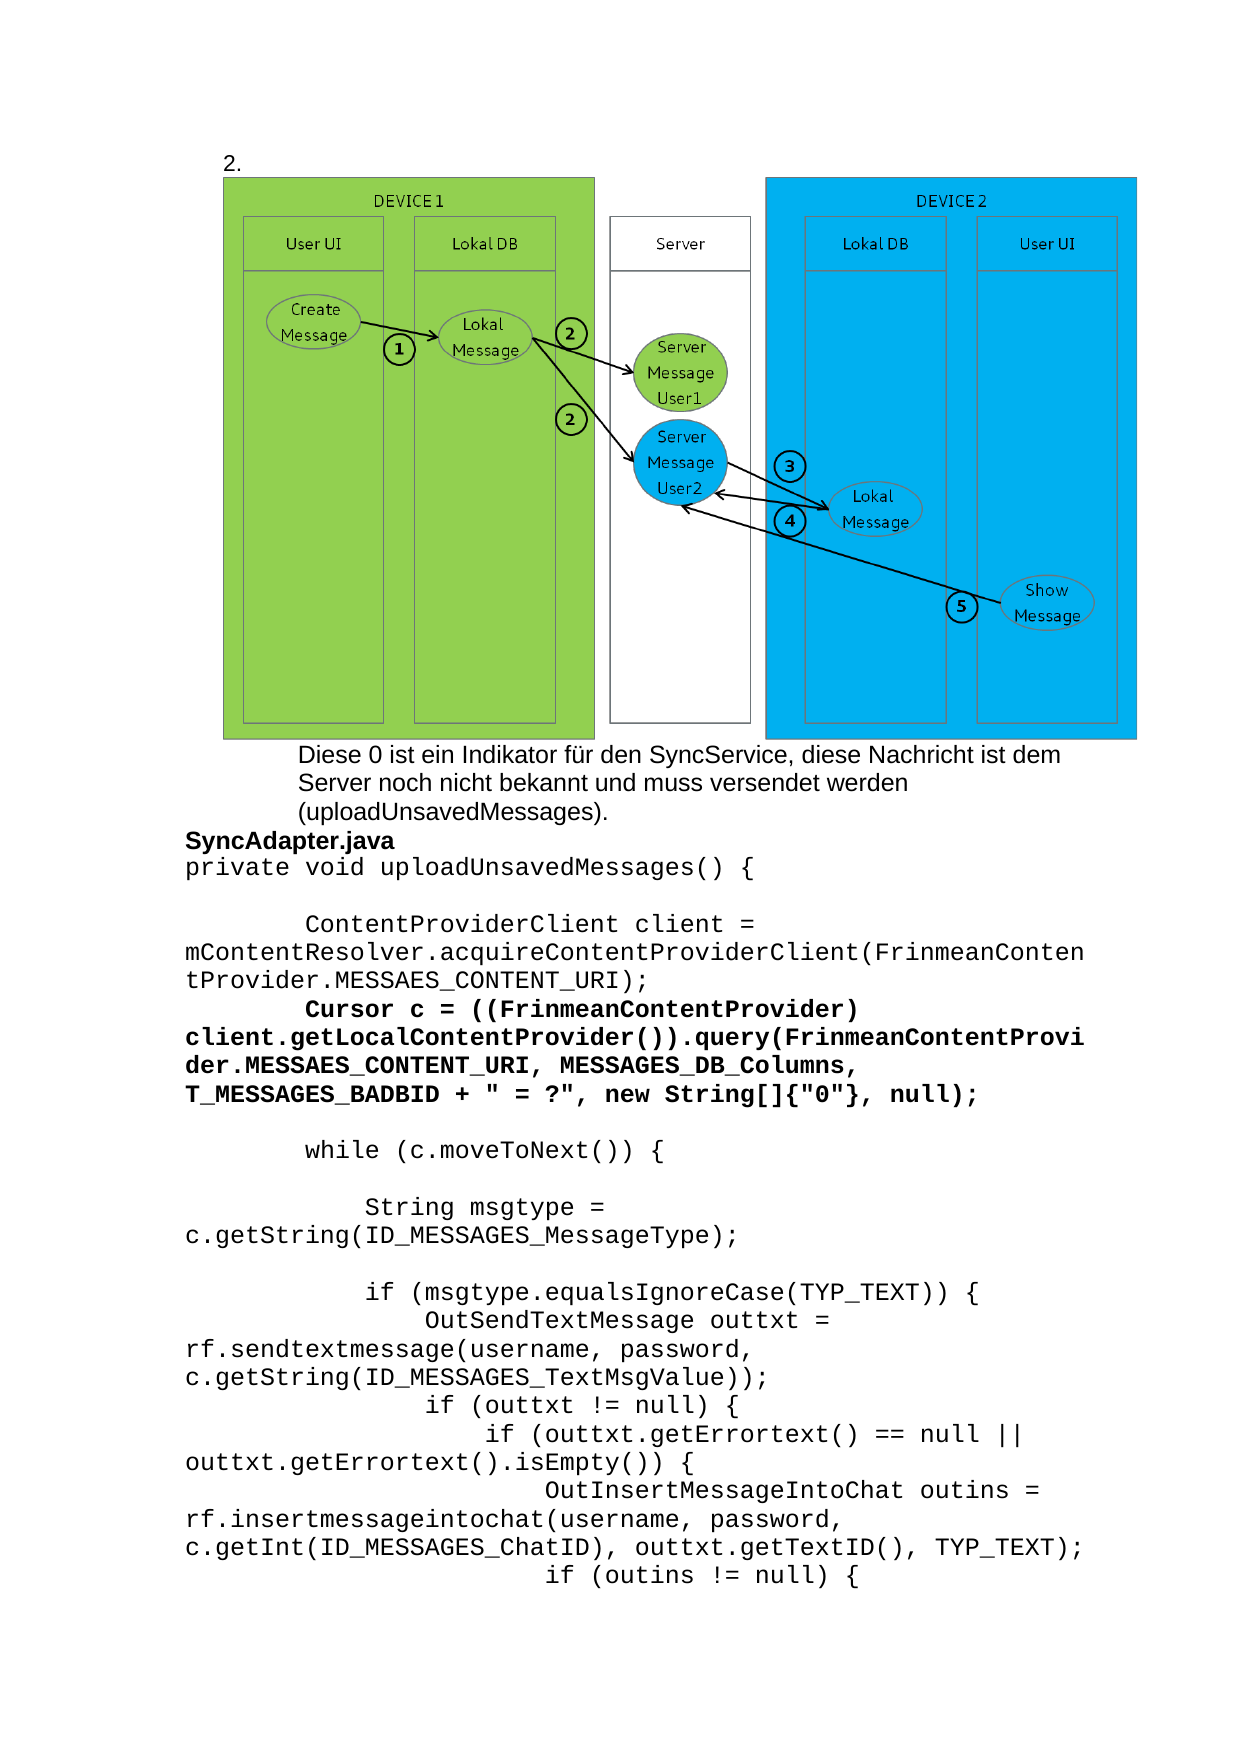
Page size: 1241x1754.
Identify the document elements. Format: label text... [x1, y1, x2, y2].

list Diese 0 ist ein Indikator für den SyncService, diese Nachricht ist dem Server noch nicht bekannt und muss versendet werden (uploadUnsavedMessages). [223, 148, 1093, 478]
list if (outins != null) { [185, 1563, 1093, 1591]
list private void uploadUnsavedMessages() { [185, 855, 1093, 883]
list Cursor c = ((FrinmeanContentProvider) client.getLocalContentProvider()).query(FrinmeanContentProvider.MESSAES_CONTENT_URI, MESSAGES_DB_Columns, T_MESSAGES_BADBID + " = ?", new String[]{"0"}, null); [185, 996, 1093, 1110]
list Diese 0 ist ein Indikator für den SyncService, diese Nachricht ist dem Server noch nicht bekannt und muss versendet werden (uploadUnsavedMessages). [611, 272, 750, 471]
list Diese 0 ist ein Indikator für den SyncService, diese Nachricht ist dem Server noch nicht bekannt und muss versendet werden (uploadUnsavedMessages). [223, 418, 1093, 826]
list Diese 0 ist ein Indikator für den SyncService, diese Nachricht ist dem Server noch nicht bekannt und muss versendet werden (uploadUnsavedMessages). [611, 437, 750, 722]
list while (c.moveToNext()) { [185, 1138, 1093, 1166]
list String msgtype = c.getString(ID_MESSAGES_MessageType); [185, 1195, 1093, 1251]
list if (outtxt != null) { [185, 1393, 1093, 1421]
list if (outtxt.getErrortext() == null || outtxt.getErrortext().isEmpty()) { [185, 1421, 1093, 1478]
list ContentProviderClient client = mContentResolver.acquireContentProviderClient(FrinmeanContentProvider.MESSAES_CONTENT_URI); [185, 911, 1093, 996]
list if (msgtype.equalsIgnoreCase(TYP_TEXT)) { [185, 1280, 1093, 1308]
list Diese 0 ist ein Indikator für den SyncService, diese Nachricht ist dem Server noch nicht bekannt und muss versendet werden (uploadUnsavedMessages). [611, 217, 750, 270]
list OutSendTextMessage outtxt = rf.sendtextmessage(username, password, c.getString(ID_MESSAGES_TextMsgValue)); [185, 1308, 1093, 1393]
list OutInsertMessageIntoChat outins = rf.insertmessageintochat(username, password, c.getInt(ID_MESSAGES_ChatID), outtxt.getTextID(), TYP_TEXT); [185, 1478, 1093, 1563]
list SyncAdapter.java [185, 826, 1093, 855]
